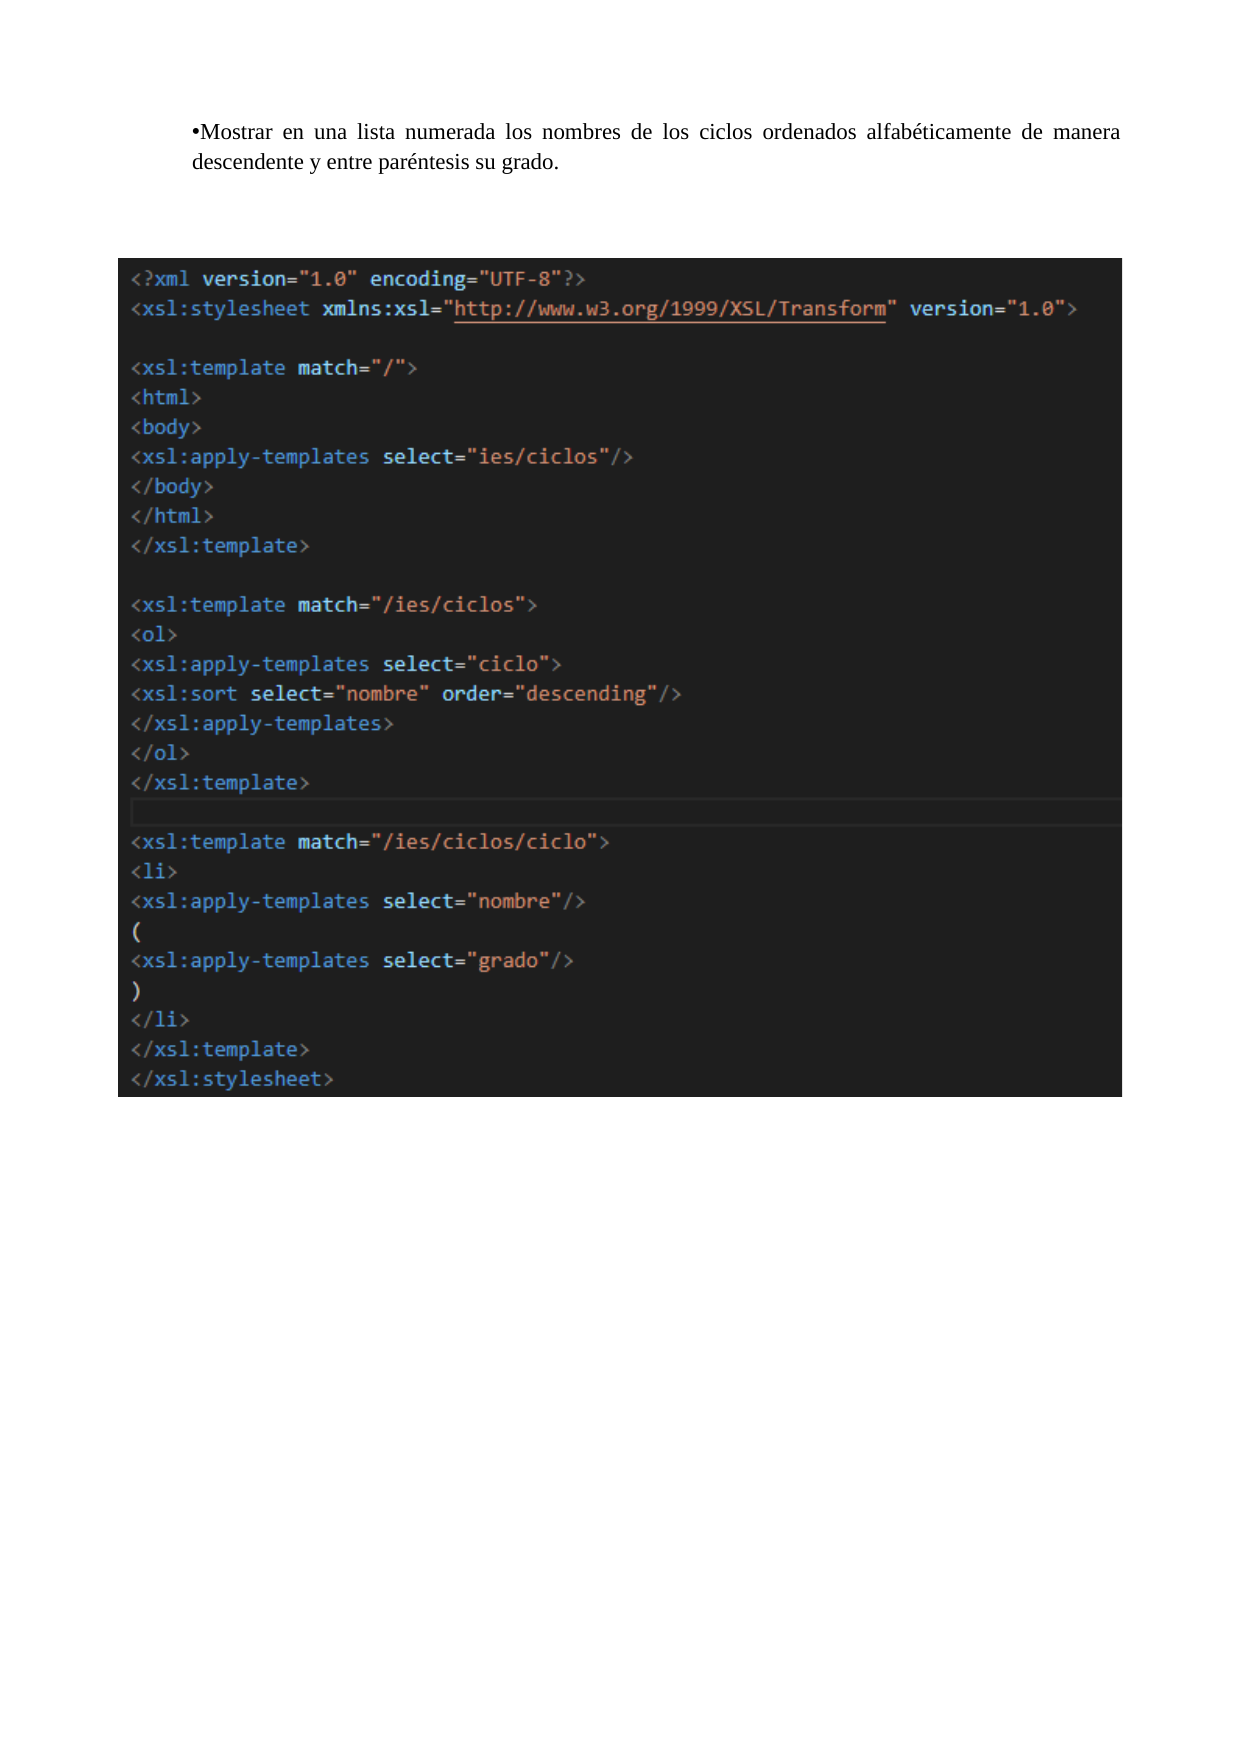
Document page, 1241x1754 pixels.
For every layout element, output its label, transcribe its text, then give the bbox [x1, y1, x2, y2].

picture [118, 258, 1123, 1097]
list Mostrar en una lista numerada los nombres de los ciclos ordenados alfabéticamente de manera descendente y entre paréntesis su grado. [118, 118, 1122, 175]
